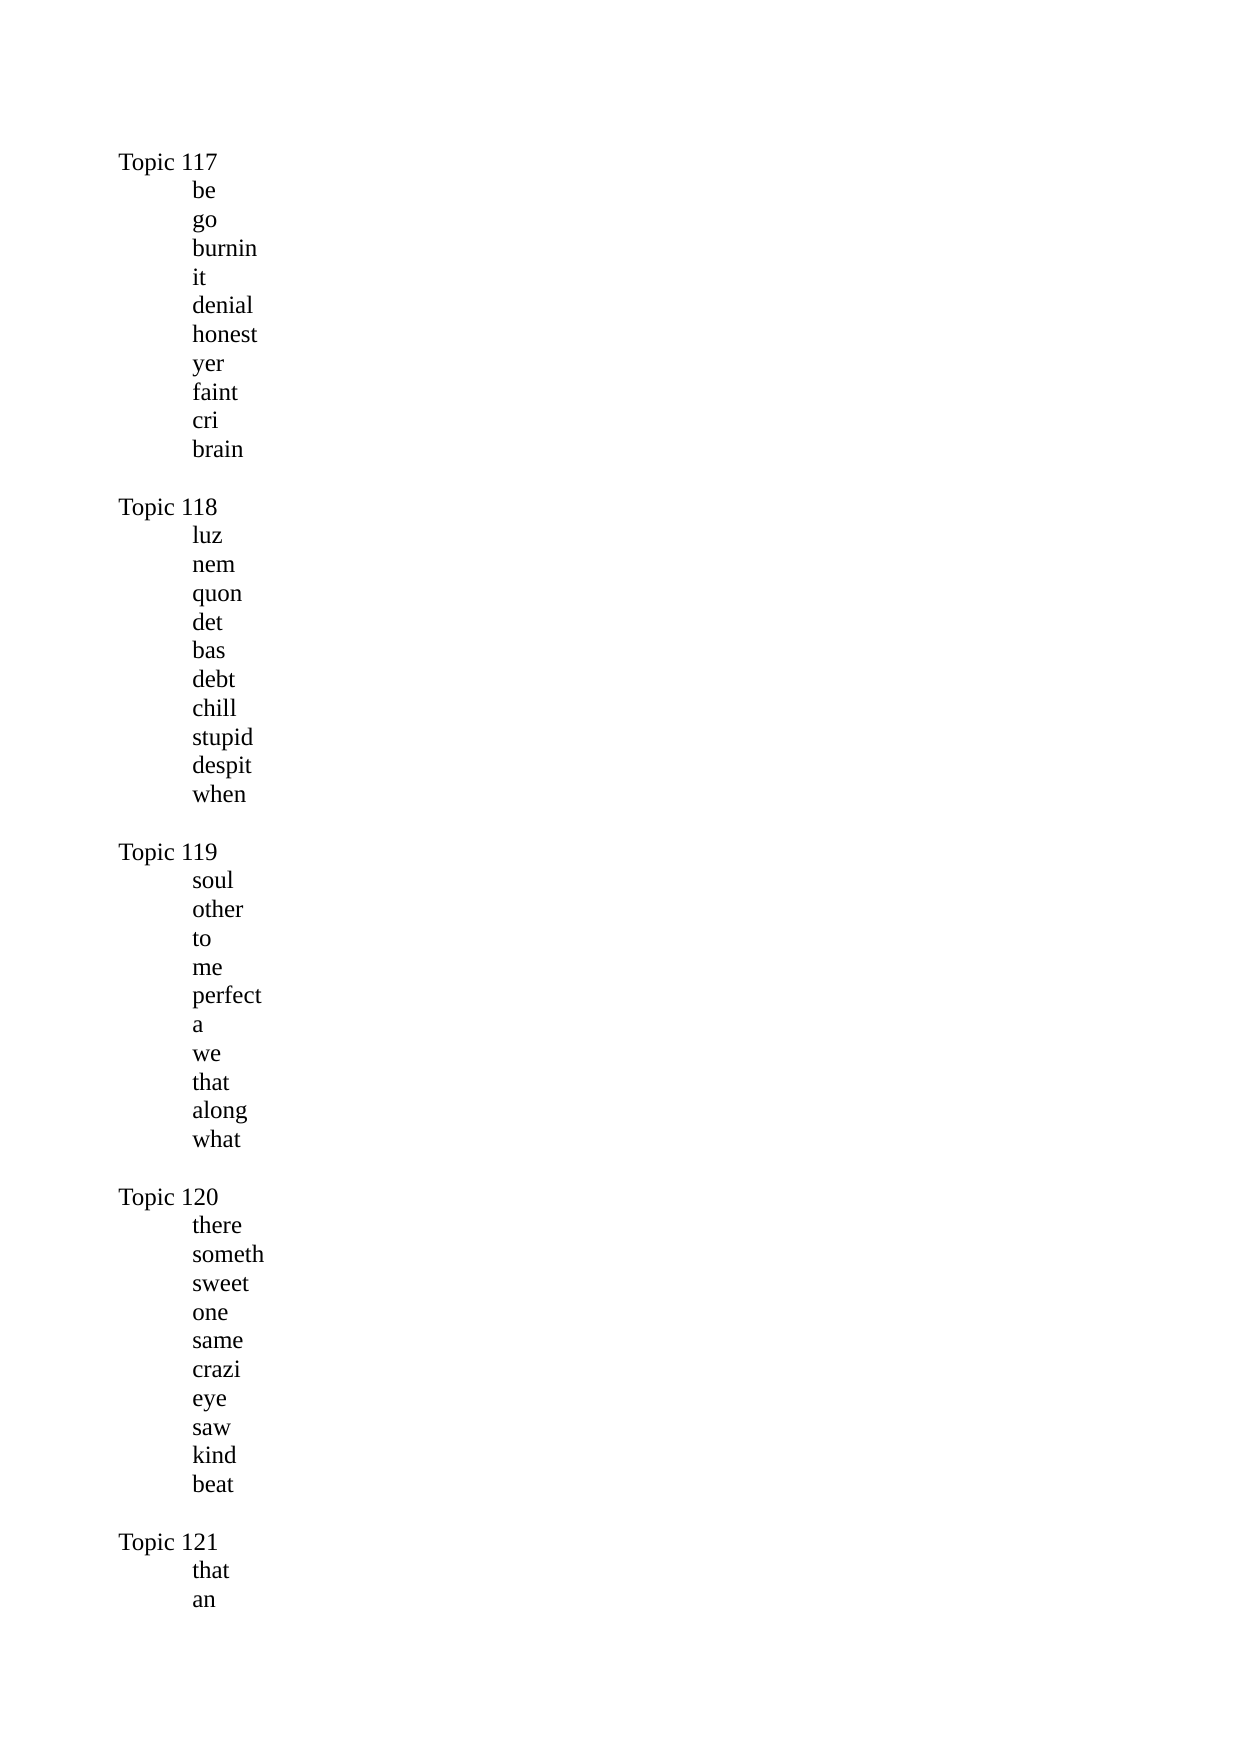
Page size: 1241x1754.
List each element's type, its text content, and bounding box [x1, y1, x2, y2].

text beat [118, 1469, 1122, 1498]
text crazi [118, 1354, 1122, 1383]
text that [118, 1067, 1122, 1096]
text me [118, 952, 1122, 981]
text we [118, 1038, 1122, 1067]
text faint [118, 377, 1122, 406]
text yer [118, 348, 1122, 377]
text saw [118, 1412, 1122, 1441]
text sweet [118, 1268, 1122, 1297]
text what [118, 1124, 1122, 1153]
text burnin [118, 233, 1122, 262]
text go [118, 204, 1122, 233]
text an [118, 1584, 1122, 1613]
text soul [118, 866, 1122, 894]
text there [118, 1211, 1122, 1239]
text cri [118, 406, 1122, 434]
text Topic 119 [118, 837, 1122, 866]
text to [118, 923, 1122, 952]
text a [118, 1009, 1122, 1038]
text brain [118, 434, 1122, 463]
text bas [118, 636, 1122, 664]
text Topic 121 [118, 1527, 1122, 1556]
text Topic 117 [118, 147, 1122, 176]
text honest [118, 319, 1122, 348]
text when [118, 779, 1122, 808]
text eye [118, 1383, 1122, 1412]
text be [118, 176, 1122, 204]
text same [118, 1326, 1122, 1354]
text one [118, 1297, 1122, 1326]
text along [118, 1096, 1122, 1124]
text det [118, 607, 1122, 636]
text Topic 120 [118, 1182, 1122, 1211]
text nem [118, 549, 1122, 578]
text kind [118, 1441, 1122, 1469]
text stupid [118, 722, 1122, 751]
text someth [118, 1239, 1122, 1268]
text debt [118, 664, 1122, 693]
text perfect [118, 981, 1122, 1009]
text Topic 118 [118, 492, 1122, 521]
text other [118, 894, 1122, 923]
text despit [118, 751, 1122, 779]
text chill [118, 693, 1122, 722]
text it [118, 262, 1122, 291]
text luz [118, 521, 1122, 549]
text denial [118, 291, 1122, 319]
text that [118, 1556, 1122, 1584]
text quon [118, 578, 1122, 607]
